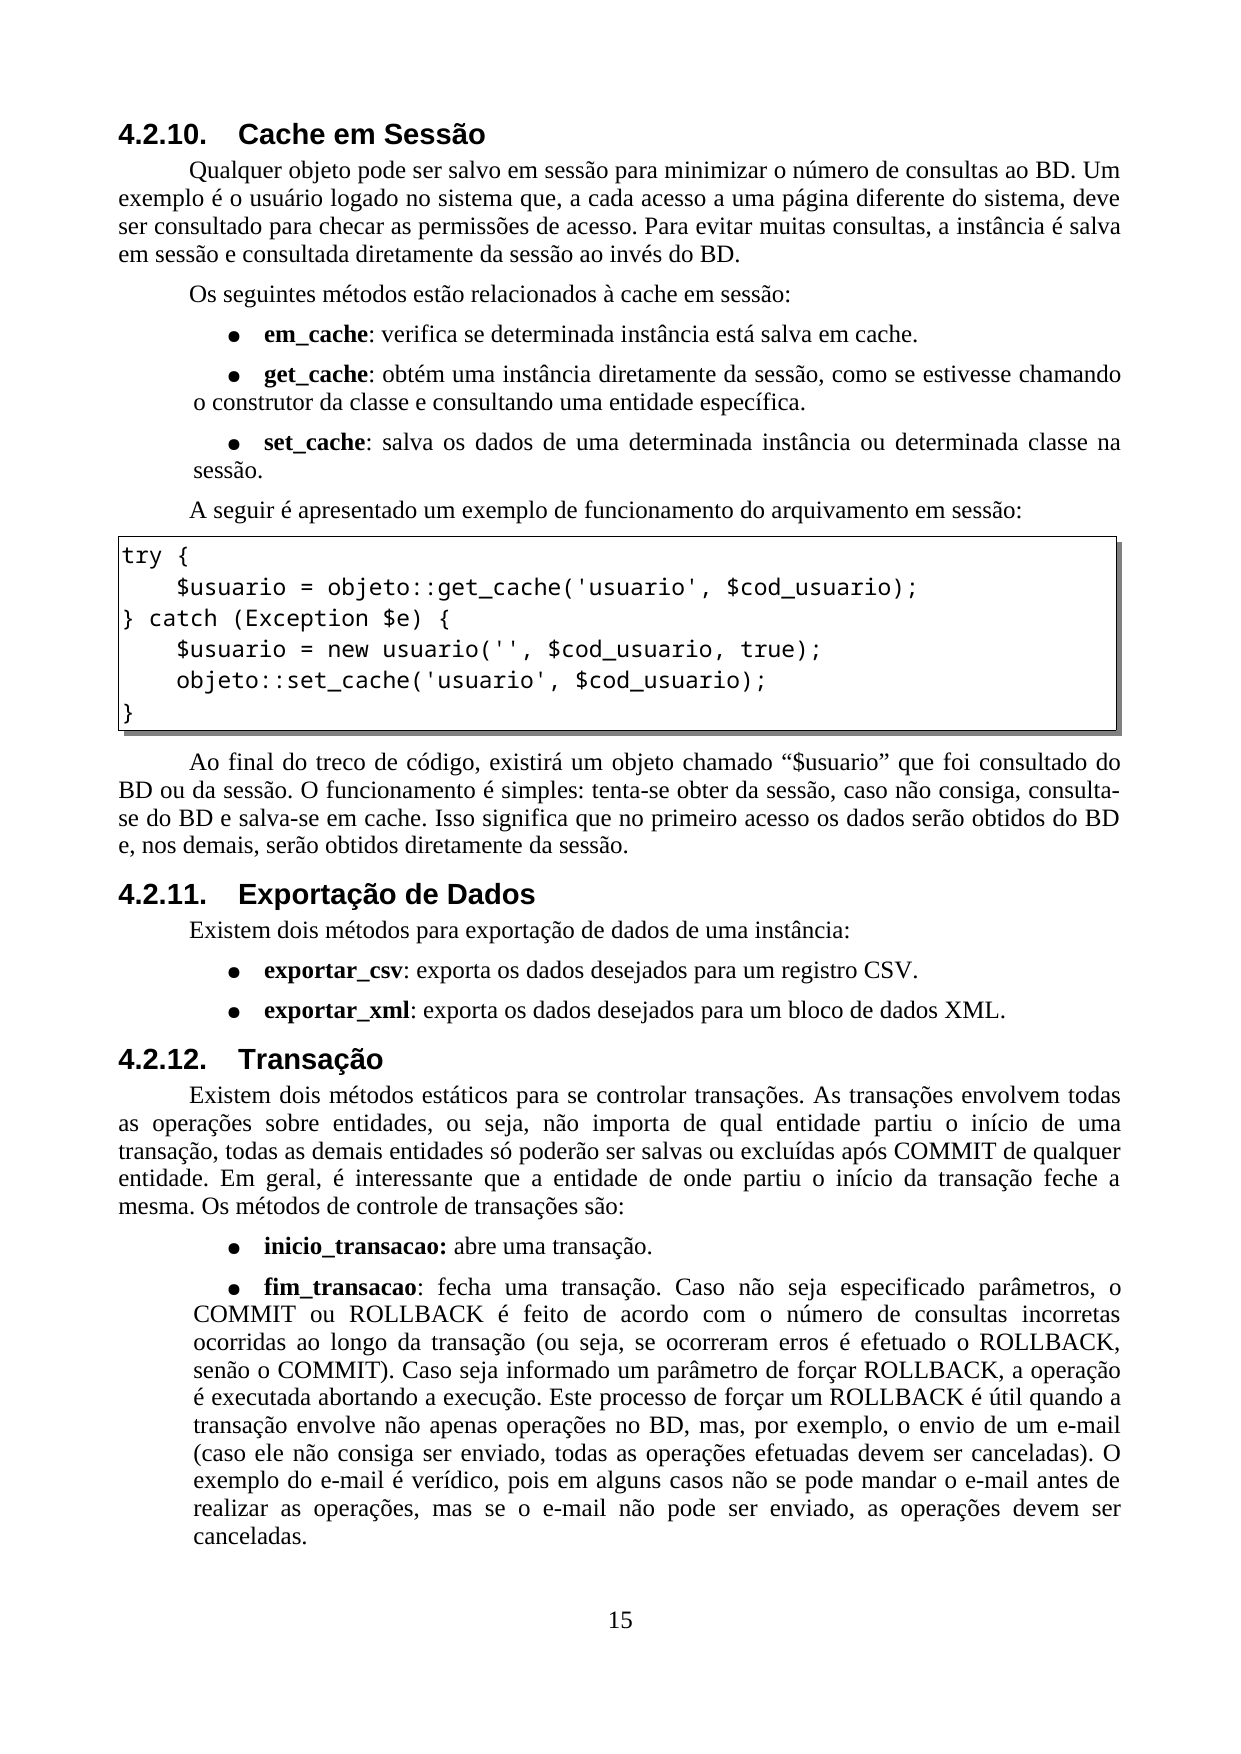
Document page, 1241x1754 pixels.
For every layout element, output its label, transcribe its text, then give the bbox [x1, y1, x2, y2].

text Existem dois métodos para exportação de dados de uma instância: [118, 916, 1122, 944]
text Qualquer objeto pode ser salvo em sessão para minimizar o número de consultas ao BD. Um exemplo é o usuário logado no sistema que, a cada acesso a uma página diferente do sistema, deve ser consultado para checar as permissões de acesso. Para evitar muitas consultas, a instância é salva em sessão e consultada diretamente da sessão ao invés do BD. [118, 157, 1122, 267]
text Ao final do treco de código, existirá um objeto chamado “$usuario” que foi consultado do BD ou da sessão. O funcionamento é simples: tenta-se obter da sessão, caso não consiga, consulta-se do BD e salva-se em cache. Isso significa que no primeiro acesso os dados serão obtidos do BD e, nos demais, serão obtidos diretamente da sessão. [118, 748, 1122, 859]
text A seguir é apresentado um exemplo de funcionamento do arquivamento em sessão: [118, 496, 1122, 524]
list inicio_transacao: abre uma transação. [156, 1232, 1122, 1260]
text try { $usuario = objeto::get_cache('usuario', $cod_usuario); } catch (Exception $e) { $usuario = new usuario('', $cod_usuario, true); objeto::set_cache('usuario', $cod_usuario); } [119, 537, 1116, 730]
list set_cache: salva os dados de uma determinada instância ou determinada classe na sessão. [156, 428, 1122, 484]
list fim_transacao: fecha uma transação. Caso não seja especificado parâmetros, o COMMIT ou ROLLBACK é feito de acordo com o número de consultas incorretas ocorridas ao longo da transação (ou seja, se ocorreram erros é efetuado o ROLLBACK, senão o COMMIT). Caso seja informado um parâmetro de forçar ROLLBACK, a operação é executada abortando a execução. Este processo de forçar um ROLLBACK é útil quando a transação envolve não apenas operações no BD, mas, por exemplo, o envio de um e-mail (caso ele não consiga ser enviado, todas as operações efetuadas devem ser canceladas). O exemplo do e-mail é verídico, pois em alguns casos não se pode mandar o e-mail antes de realizar as operações, mas se o e-mail não pode ser enviado, as operações devem ser canceladas. [156, 1273, 1122, 1550]
list exportar_xml: exporta os dados desejados para um bloco de dados XML. [156, 997, 1122, 1024]
list em_cache: verifica se determinada instância está salva em cache. [156, 320, 1122, 348]
list exportar_csv: exporta os dados desejados para um registro CSV. [156, 956, 1122, 984]
subtitle Cache em Sessão [118, 118, 1122, 151]
text Existem dois métodos estáticos para se controlar transações. As transações envolvem todas as operações sobre entidades, ou seja, não importa de qual entidade partiu o início de uma transação, todas as demais entidades só poderão ser salvas ou excluídas após COMMIT de qualquer entidade. Em geral, é interessante que a entidade de onde partiu o início da transação feche a mesma. Os métodos de controle de transações são: [118, 1081, 1122, 1220]
text Os seguintes métodos estão relacionados à cache em sessão: [118, 280, 1122, 308]
subtitle Transação [118, 1043, 1122, 1075]
list get_cache: obtém uma instância diretamente da sessão, como se estivesse chamando o construtor da classe e consultando uma entidade específica. [156, 360, 1122, 416]
subtitle Exportação de Dados [118, 878, 1122, 910]
